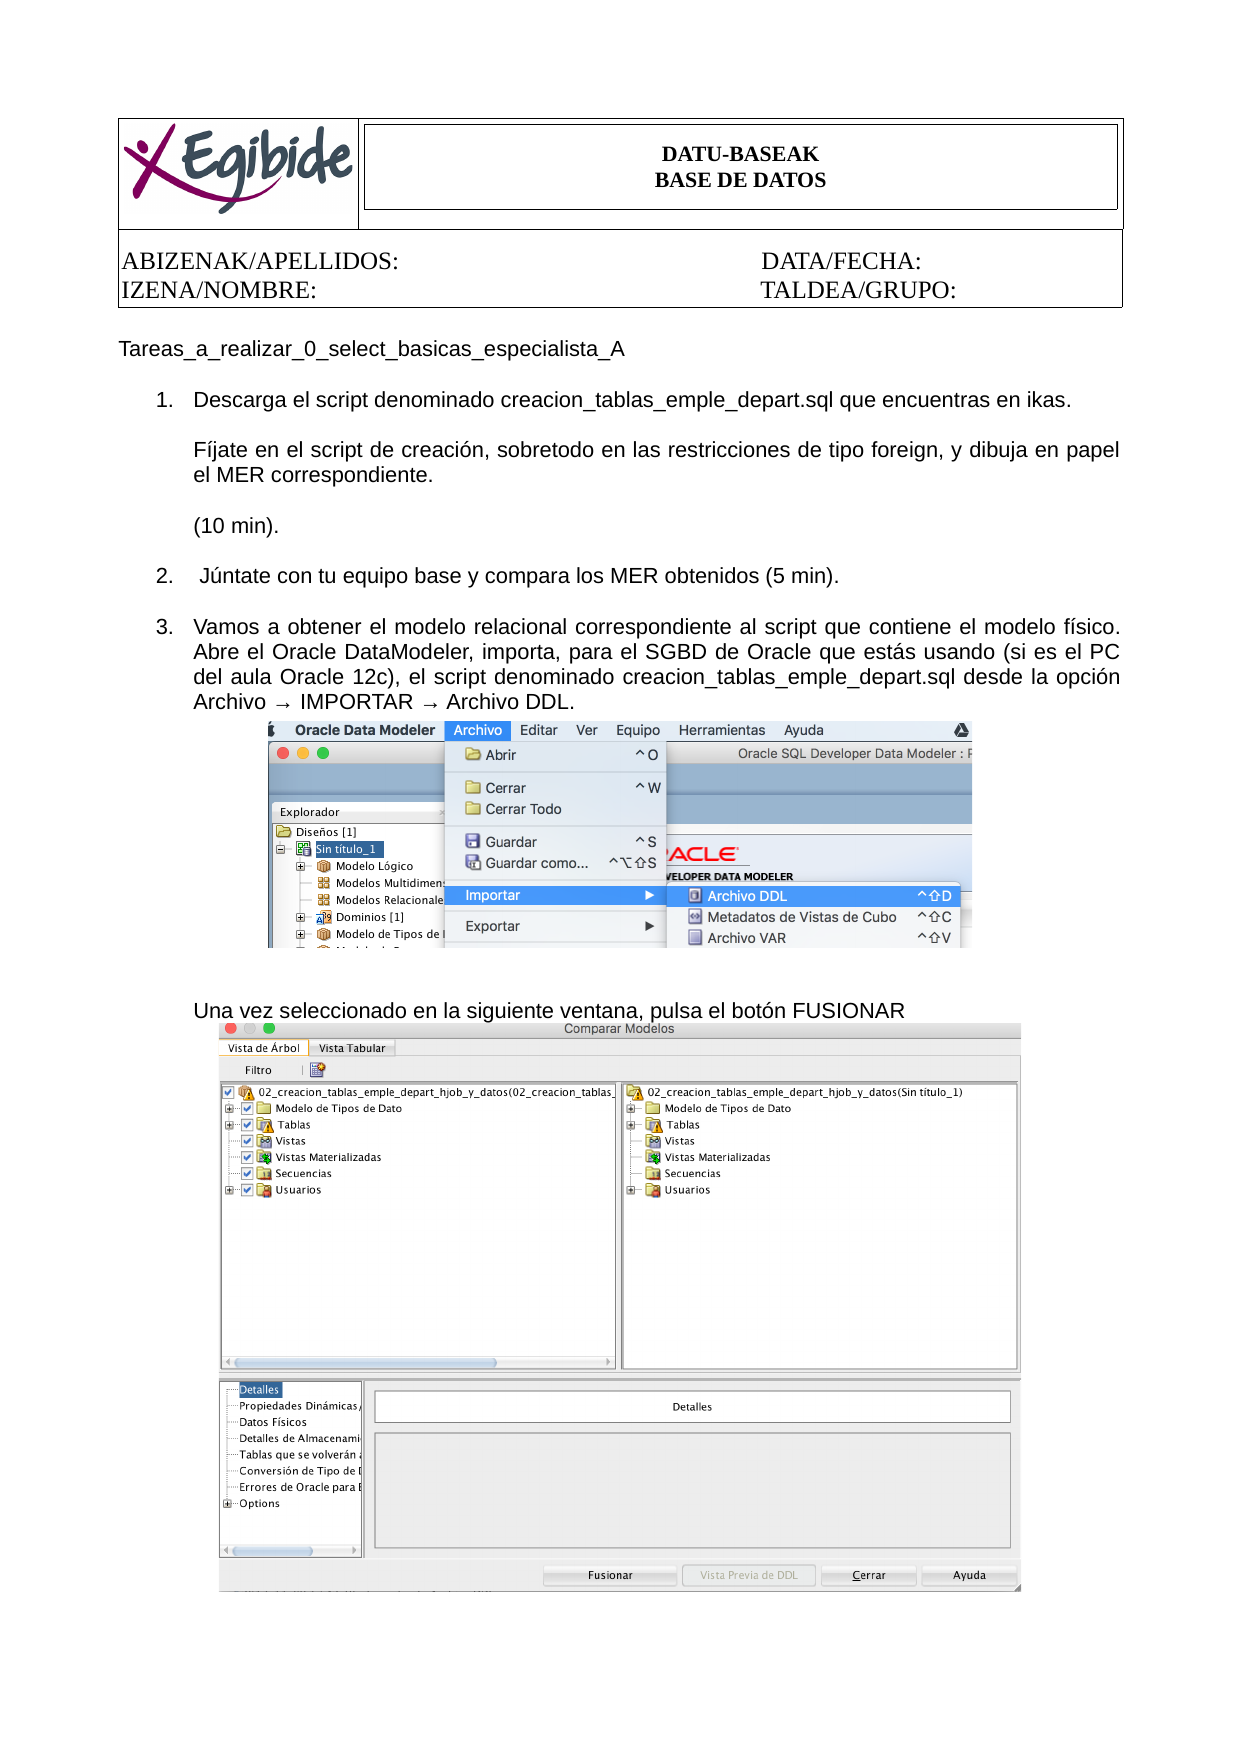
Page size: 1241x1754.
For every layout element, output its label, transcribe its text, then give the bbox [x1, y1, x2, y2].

picture [268, 721, 973, 948]
list Descarga el script denominado creacion_tablas_emple_depart.sql que encuentras en ikas. [156, 387, 1122, 412]
list Júntate con tu equipo base y compara los MER obtenidos (5 min). [156, 563, 1122, 588]
list Vamos a obtener el modelo relacional correspondiente al script que contiene el modelo físico. Abre el Oracle DataModeler, importa, para el SGBD de Oracle que estás usando (si es el PC del aula Oracle 12c), el script denominado creacion_tablas_emple_depart.sql desde la opción Archivo → IMPORTAR → Archivo DDL. [156, 614, 1122, 714]
text Tareas_a_realizar_0_select_basicas_especialista_A [118, 336, 1122, 362]
list Fíjate en el script de creación, sobretodo en las restricciones de tipo foreign, y dibuja en papel el MER correspondiente. [156, 437, 1122, 488]
picture [123, 123, 353, 214]
list Una vez seleccionado en la siguiente ventana, pulsa el botón FUSIONAR [156, 998, 1122, 1023]
list (10 min). [156, 513, 1122, 538]
picture [218, 1023, 1022, 1592]
